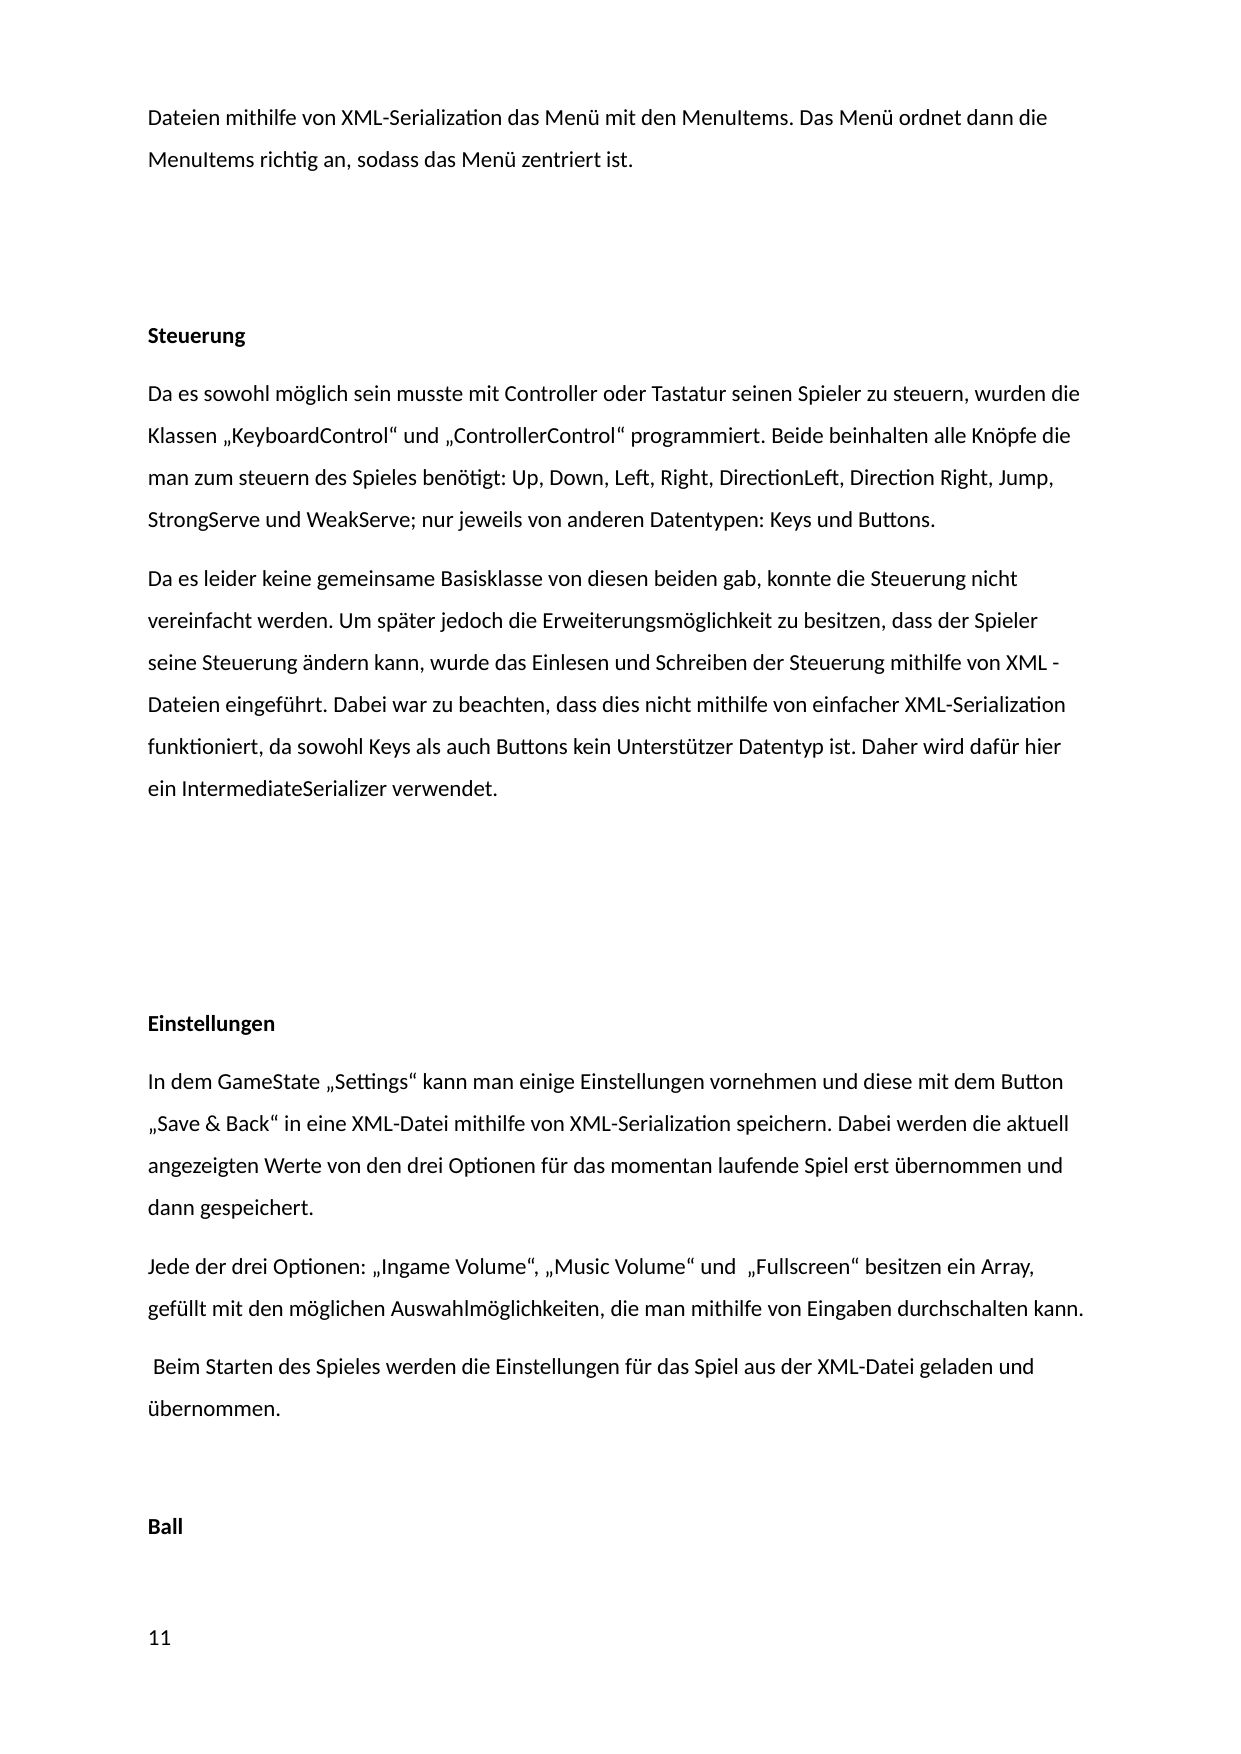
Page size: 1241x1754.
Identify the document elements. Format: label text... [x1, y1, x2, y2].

text Jede der drei Optionen: „Ingame Volume“, „Music Volume“ und „Fullscreen“ besitzen ein Array, gefüllt mit den möglichen Auswahlmöglichkeiten, die man mithilfe von Eingaben durchschalten kann. [148, 1252, 1093, 1322]
text Beim Starten des Spieles werden die Einstellungen für das Spiel aus der XML-Datei geladen und übernommen. [148, 1352, 1093, 1422]
text Da es sowohl möglich sein musste mit Controller oder Tastatur seinen Spieler zu steuern, wurden die Klassen „KeyboardControl“ und „ControllerControl“ programmiert. Beide beinhalten alle Knöpfe die man zum steuern des Spieles benötigt: Up, Down, Left, Right, DirectionLeft, Direction Right, Jump, StrongServe und WeakServe; nur jeweils von anderen Datentypen: Keys und Buttons. [148, 379, 1093, 533]
text Einstellungen [148, 1009, 1093, 1037]
text Ball [148, 1512, 1093, 1540]
text In dem GameState „Settings“ kann man einige Einstellungen vornehmen und diese mit dem Button „Save & Back“ in eine XML-Datei mithilfe von XML-Serialization speichern. Dabei werden die aktuell angezeigten Werte von den drei Optionen für das momentan laufende Spiel erst übernommen und dann gespeichert. [148, 1067, 1093, 1221]
text Dateien mithilfe von XML-Serialization das Menü mit den MenuItems. Das Menü ordnet dann die MenuItems richtig an, sodass das Menü zentriert ist. [148, 103, 1093, 173]
text Steuerung [148, 321, 1093, 349]
text Da es leider keine gemeinsame Basisklasse von diesen beiden gab, konnte die Steuerung nicht vereinfacht werden. Um später jedoch die Erweiterungsmöglichkeit zu besitzen, dass der Spieler seine Steuerung ändern kann, wurde das Einlesen und Schreiben der Steuerung mithilfe von XML - Dateien eingeführt. Dabei war zu beachten, dass dies nicht mithilfe von einfacher XML-Serialization funktioniert, da sowohl Keys als auch Buttons kein Unterstützer Datentyp ist. Daher wird dafür hier ein IntermediateSerializer verwendet. [148, 564, 1093, 802]
